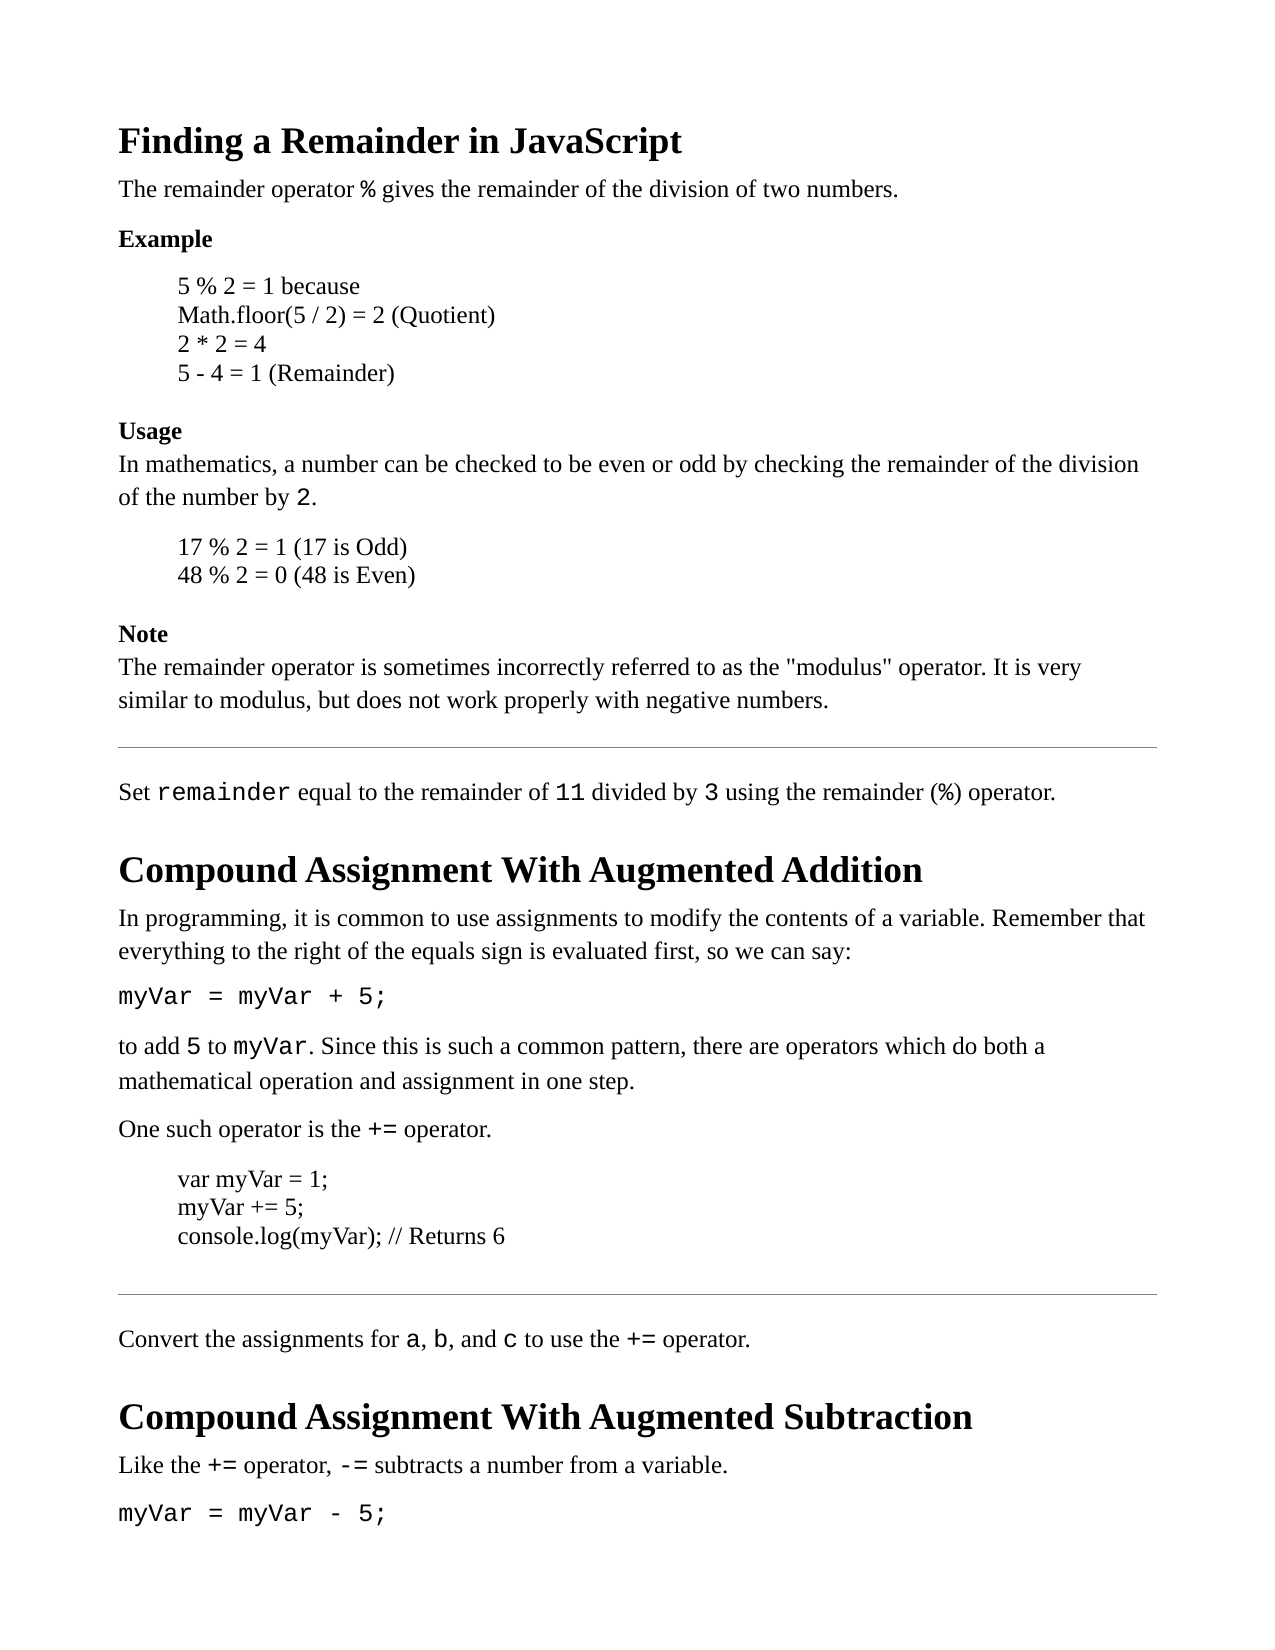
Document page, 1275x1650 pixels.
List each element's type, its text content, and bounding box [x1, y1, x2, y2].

text Note The remainder operator is sometimes incorrectly referred to as the "modulus" operator. It is very similar to modulus, but does not work properly with negative numbers. [118, 619, 1157, 714]
text Convert the assignments for a, b, and c to use the += operator. [118, 1324, 1157, 1354]
text In programming, it is common to use assignments to modify the contents of a variable. Remember that everything to the right of the equals sign is evaluated first, so we can say: [118, 903, 1157, 965]
subtitle Compound Assignment With Augmented Addition [118, 848, 1157, 891]
text The remainder operator % gives the remainder of the division of two numbers. [118, 174, 1157, 204]
text One such operator is the += operator. [118, 1114, 1157, 1144]
text to add 5 to myVar. Since this is such a common pattern, there are operators which do both a mathematical operation and assignment in one step. [118, 1031, 1157, 1095]
subtitle Compound Assignment With Augmented Subtraction [118, 1394, 1157, 1438]
text Set remainder equal to the remainder of 11 divided by 3 using the remainder (%) operator. [118, 777, 1157, 808]
text 17 % 2 = 1 (17 is Odd) 48 % 2 = 0 (48 is Even) [177, 532, 1098, 589]
text myVar = myVar - 5; [118, 1500, 1157, 1528]
subtitle Finding a Remainder in JavaScript [118, 118, 1157, 161]
text Usage In mathematics, a number can be checked to be even or odd by checking the remainder of the division of the number by 2. [118, 416, 1157, 513]
text 5 % 2 = 1 because Math.floor(5 / 2) = 2 (Quotient) 2 * 2 = 4 5 - 4 = 1 (Remainder) [177, 271, 1098, 386]
text var myVar = 1; myVar += 5; console.log(myVar); // Returns 6 [177, 1164, 1098, 1250]
text Example [118, 224, 1157, 252]
text myVar = myVar + 5; [118, 984, 1157, 1012]
text Like the += operator, -= subtracts a number from a variable. [118, 1450, 1157, 1481]
